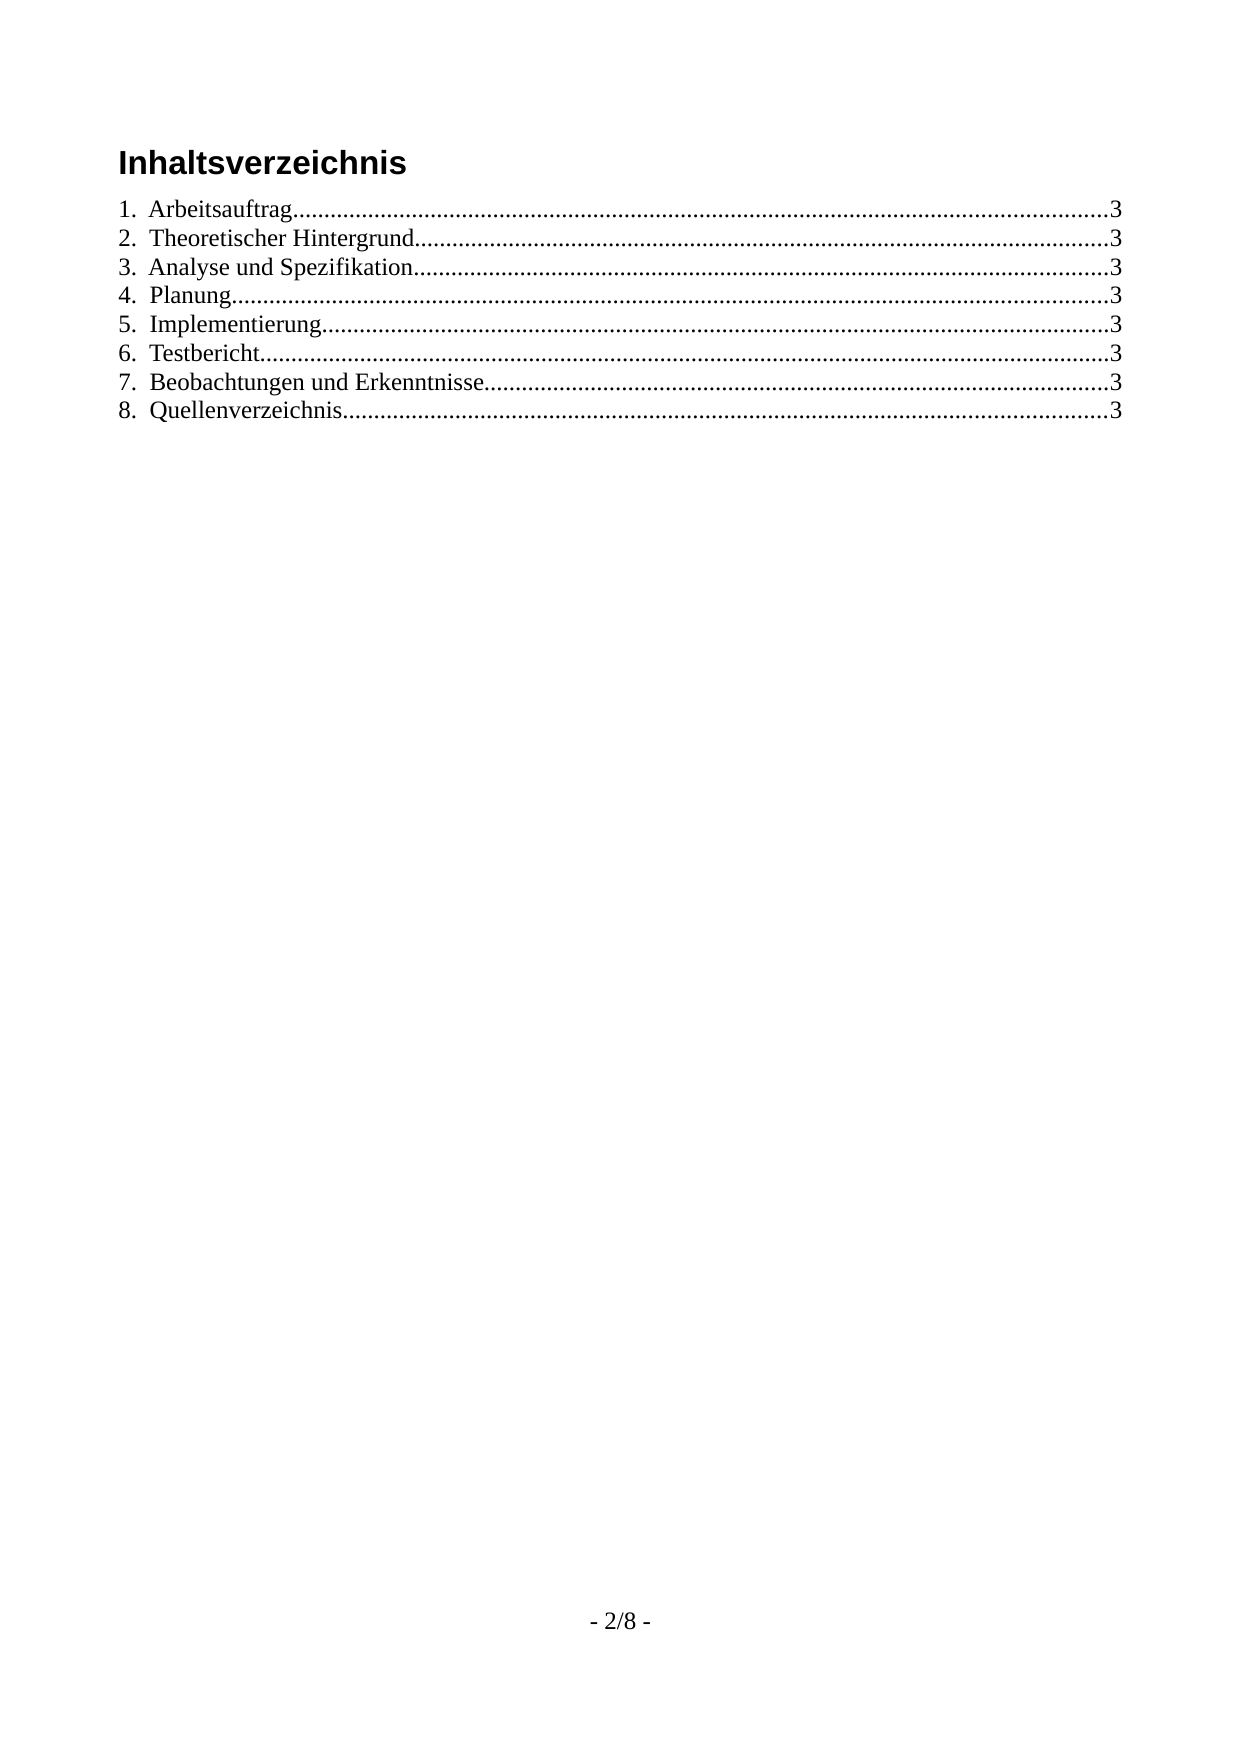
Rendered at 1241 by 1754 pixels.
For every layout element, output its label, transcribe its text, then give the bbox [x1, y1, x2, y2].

text 2. Theoretischer Hintergrund 3 [118, 223, 1122, 252]
text 5. Implementierung 3 [118, 309, 1122, 338]
text 3. Analyse und Spezifikation 3 [118, 252, 1122, 280]
text 6. Testbericht 3 [118, 338, 1122, 367]
text 7. Beobachtungen und Erkenntnisse 3 [118, 367, 1122, 395]
text 1. Arbeitsauftrag 3 [118, 194, 1122, 223]
text 4. Planung 3 [118, 280, 1122, 309]
subtitle Inhaltsverzeichnis [118, 143, 1122, 182]
text 8. Quellenverzeichnis 3 [118, 395, 1122, 424]
